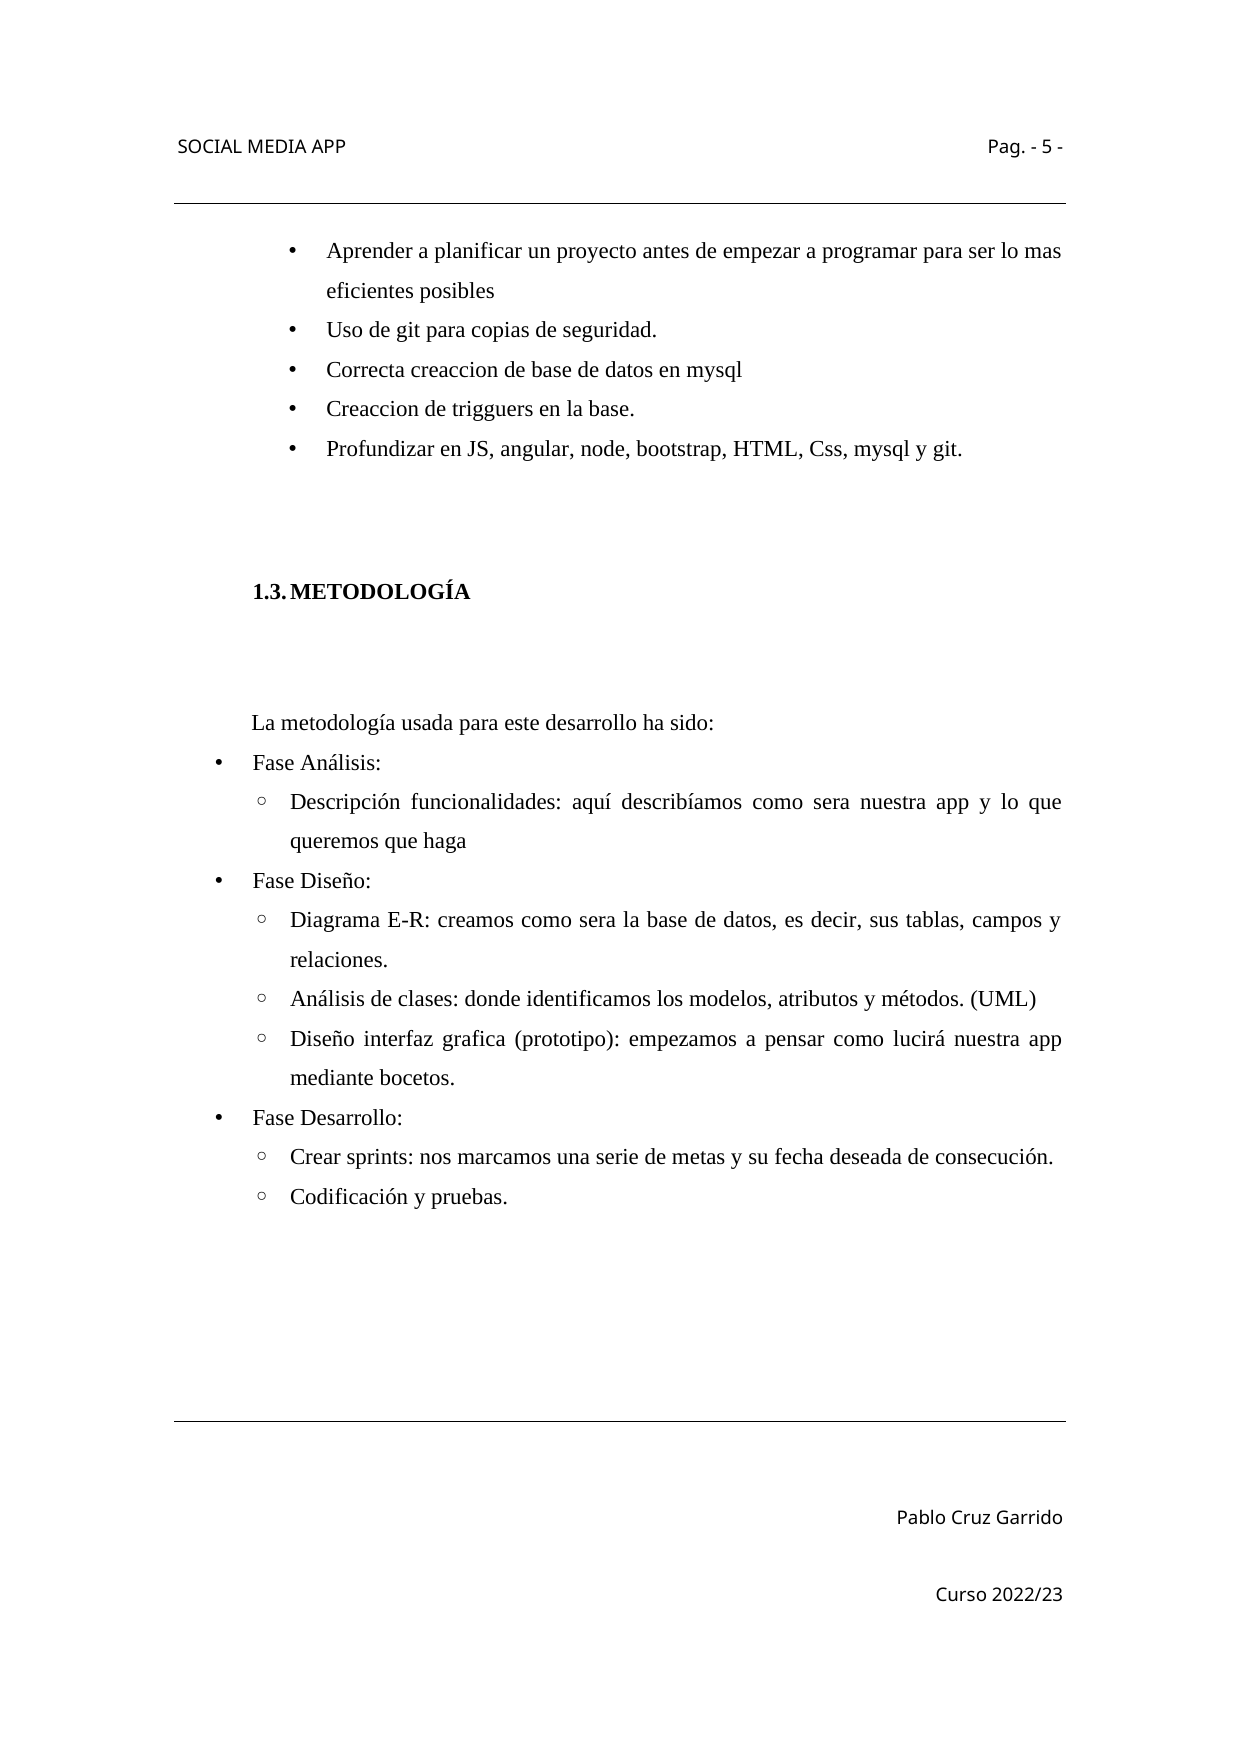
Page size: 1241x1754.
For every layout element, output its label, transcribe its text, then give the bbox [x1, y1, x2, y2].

list METODOLOGÍA [252, 578, 1063, 604]
list Aprender a planificar un proyecto antes de empezar a programar para ser lo mas eficientes posibles [288, 237, 1063, 303]
list Análisis de clases: donde identificamos los modelos, atributos y métodos. (UML) [252, 986, 1063, 1012]
list Diseño interfaz grafica (prototipo): empezamos a pensar como lucirá nuestra app mediante bocetos. [252, 1025, 1063, 1091]
list Descripción funcionalidades: aquí describíamos como sera nuestra app y lo que queremos que haga [252, 788, 1063, 854]
list Creaccion de trigguers en la base. [288, 395, 1063, 422]
list Profundizar en JS, angular, node, bootstrap, HTML, Css, mysql y git. [288, 435, 1063, 461]
text La metodología usada para este desarrollo ha sido: [177, 709, 1063, 736]
list Fase Diseño: [215, 867, 1063, 893]
list Codificación y pruebas. [252, 1183, 1063, 1209]
list Crear sprints: nos marcamos una serie de metas y su fecha deseada de consecución. [252, 1143, 1063, 1170]
list Diagrama E-R: creamos como sera la base de datos, es decir, sus tablas, campos y relaciones. [252, 907, 1063, 972]
list Fase Análisis: [215, 749, 1063, 775]
list Fase Desarrollo: [215, 1104, 1063, 1130]
list Correcta creaccion de base de datos en mysql [288, 356, 1063, 382]
list Uso de git para copias de seguridad. [288, 316, 1063, 343]
